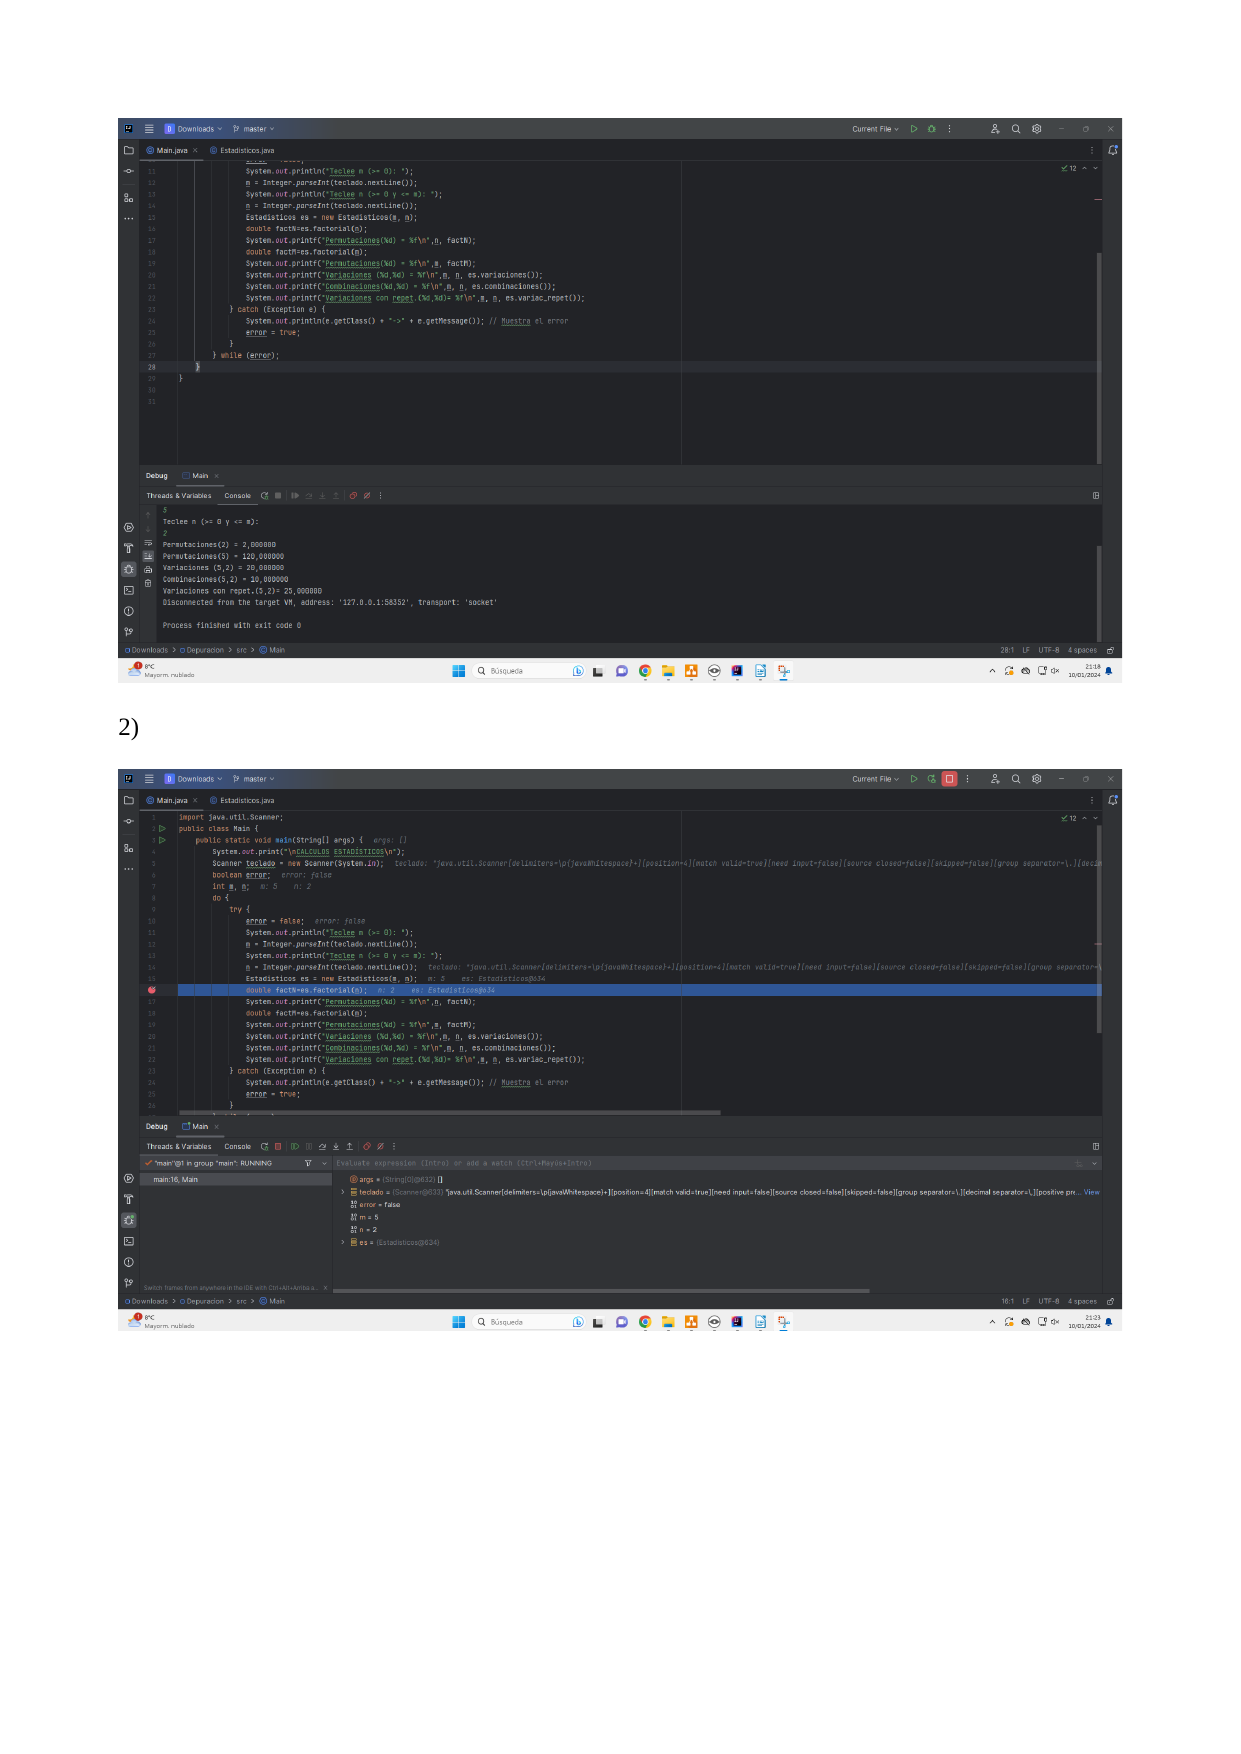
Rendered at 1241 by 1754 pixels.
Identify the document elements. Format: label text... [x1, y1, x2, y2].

picture [118, 769, 1123, 1331]
picture [118, 118, 1123, 683]
text 2) [118, 712, 1122, 740]
